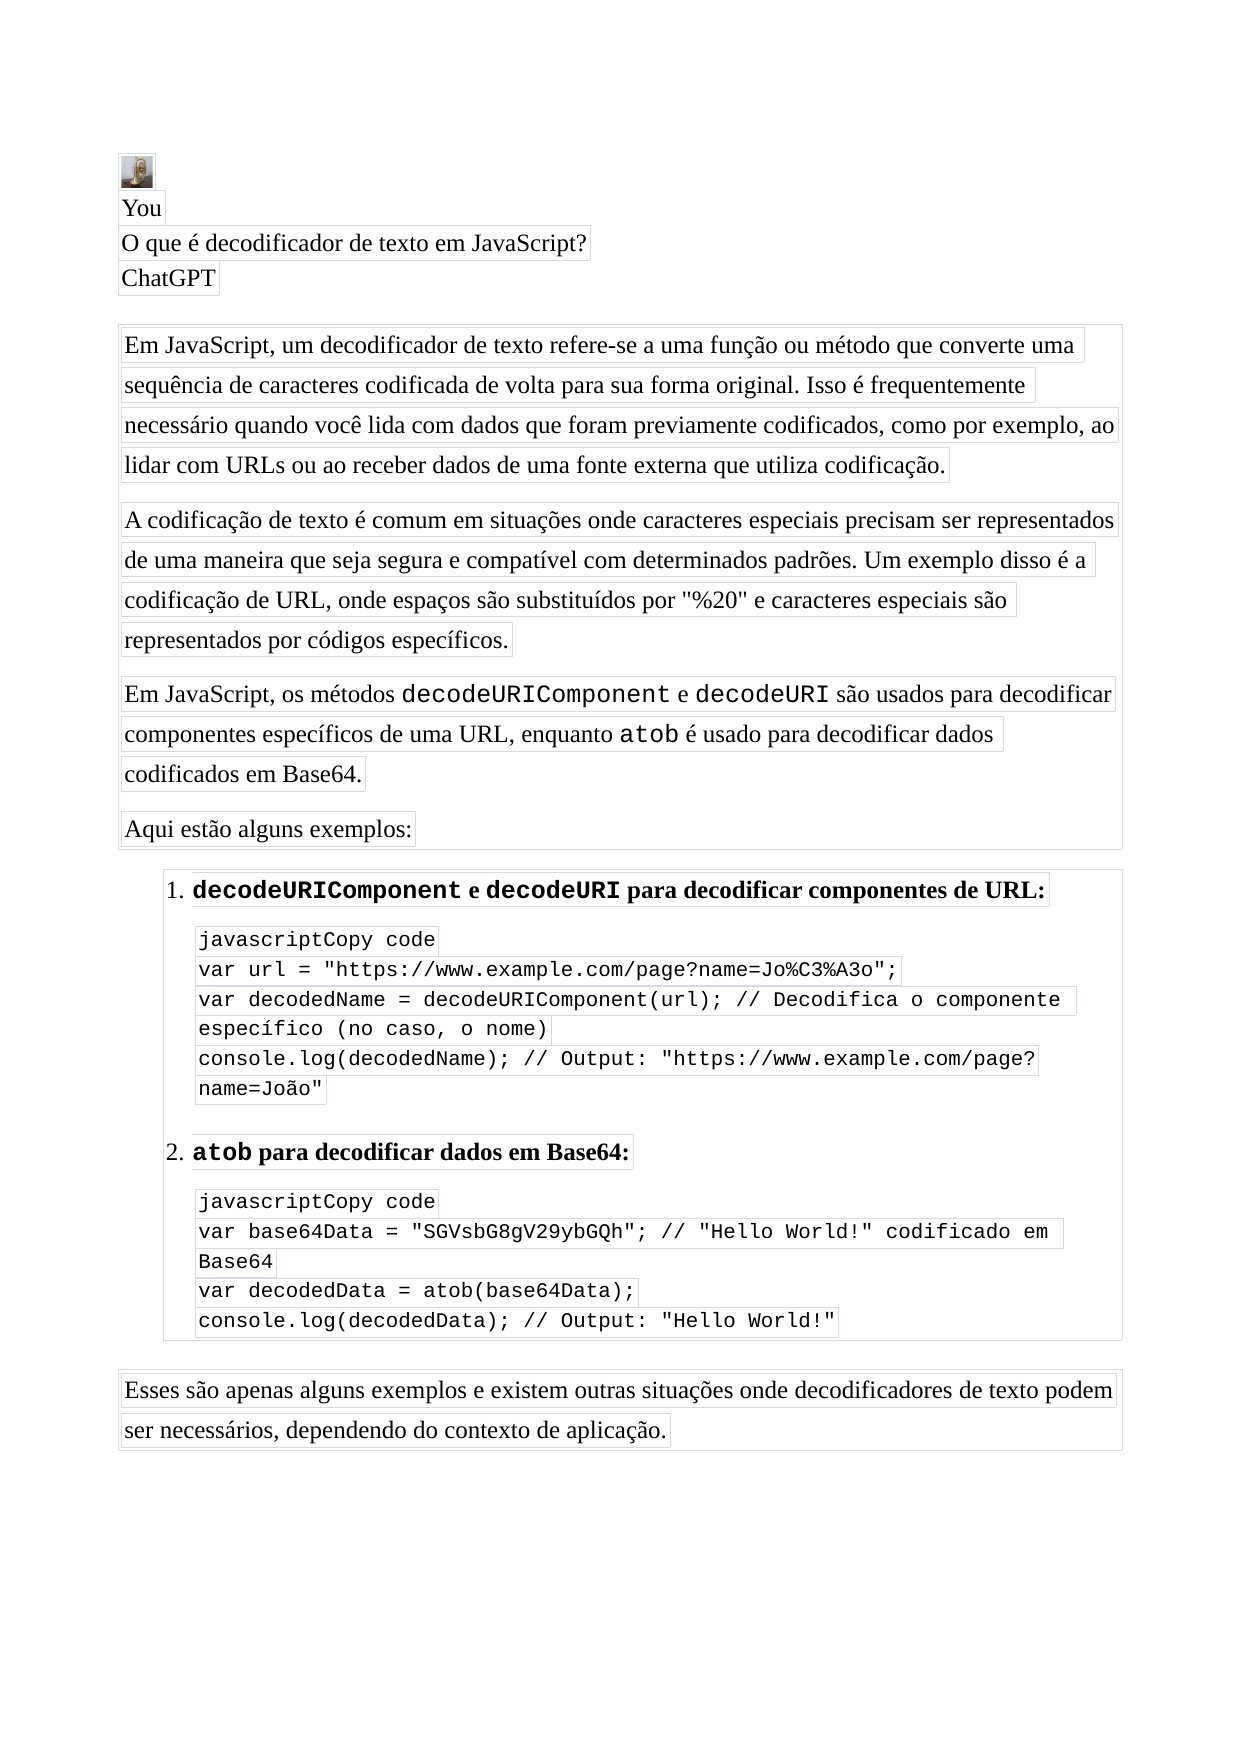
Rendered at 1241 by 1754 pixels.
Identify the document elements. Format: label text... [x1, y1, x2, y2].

text Esses são apenas alguns exemplos e existem outras situações onde decodificadores de texto podem ser necessários, dependendo do contexto de aplicação. [119, 1370, 1122, 1450]
text O que é decodificador de texto em JavaScript? [119, 226, 590, 260]
list var decodedName = decodeURIComponent(url); // Decodifica o componente específico (no caso, o nome) [196, 987, 1076, 1015]
list console.log(decodedData); // Output: "Hello World!" [164, 1304, 1122, 1340]
text Em JavaScript, os métodos decodeURIComponent e decodeURI são usados para decodificar componentes específicos de uma URL, enquanto atob é usado para decodificar dados codificados em Base64. [119, 673, 1122, 791]
list var decodedName = decodeURIComponent(url); // Decodifica o componente específico (no caso, o nome) [552, 983, 1122, 1042]
list var base64Data = "SGVsbG8gV29ybGQh"; // "Hello World!" codificado em Base64 [196, 1249, 276, 1274]
list javascriptCopy code [164, 1185, 1122, 1215]
list var url = "https://www.example.com/page?name=Jo%C3%A3o"; [439, 953, 1122, 983]
list var decodedData = atob(base64Data); [196, 1279, 638, 1304]
text [220, 260, 1122, 295]
list var base64Data = "SGVsbG8gV29ybGQh"; // "Hello World!" codificado em Base64 [277, 1215, 1122, 1274]
list console.log(decodedName); // Output: "https://www.example.com/page?name=João" [196, 1076, 326, 1104]
list var decodedData = atob(base64Data); [164, 1274, 195, 1304]
text Em JavaScript, um decodificador de texto refere-se a uma função ou método que converte uma sequência de caracteres codificada de volta para sua forma original. Isso é frequentemente necessário quando você lida com dados que foram previamente codificados, como por exemplo, ao lidar com URLs ou ao receber dados de uma fonte externa que utiliza codificação. [119, 325, 1122, 482]
list var url = "https://www.example.com/page?name=Jo%C3%A3o"; [196, 957, 901, 983]
list javascriptCopy code [164, 923, 1122, 953]
picture [121, 156, 153, 188]
list var base64Data = "SGVsbG8gV29ybGQh"; // "Hello World!" codificado em Base64 [196, 1219, 1063, 1248]
list var base64Data = "SGVsbG8gV29ybGQh"; // "Hello World!" codificado em Base64 [164, 1215, 195, 1274]
list atob para decodificar dados em Base64: [164, 1131, 1122, 1169]
text Aqui estão alguns exemplos: [119, 808, 1122, 849]
text [166, 190, 1122, 225]
list decodeURIComponent e decodeURI para decodificar componentes de URL: [164, 870, 1122, 906]
text You [119, 191, 165, 225]
text [591, 225, 1122, 260]
list var decodedName = decodeURIComponent(url); // Decodifica o componente específico (no caso, o nome) [196, 1016, 551, 1042]
text A codificação de texto é comum em situações onde caracteres especiais precisam ser representados de uma maneira que seja segura e compatível com determinados padrões. Um exemplo disso é a codificação de URL, onde espaços são substituídos por "%20" e caracteres especiais são representados por códigos específicos. [119, 499, 1122, 657]
list console.log(decodedName); // Output: "https://www.example.com/page?name=João" [196, 1046, 1038, 1075]
list var decodedData = atob(base64Data); [277, 1274, 1122, 1304]
list console.log(decodedName); // Output: "https://www.example.com/page?name=João" [164, 1042, 195, 1104]
list console.log(decodedName); // Output: "https://www.example.com/page?name=João" [327, 1042, 1122, 1104]
text ChatGPT [119, 261, 219, 295]
